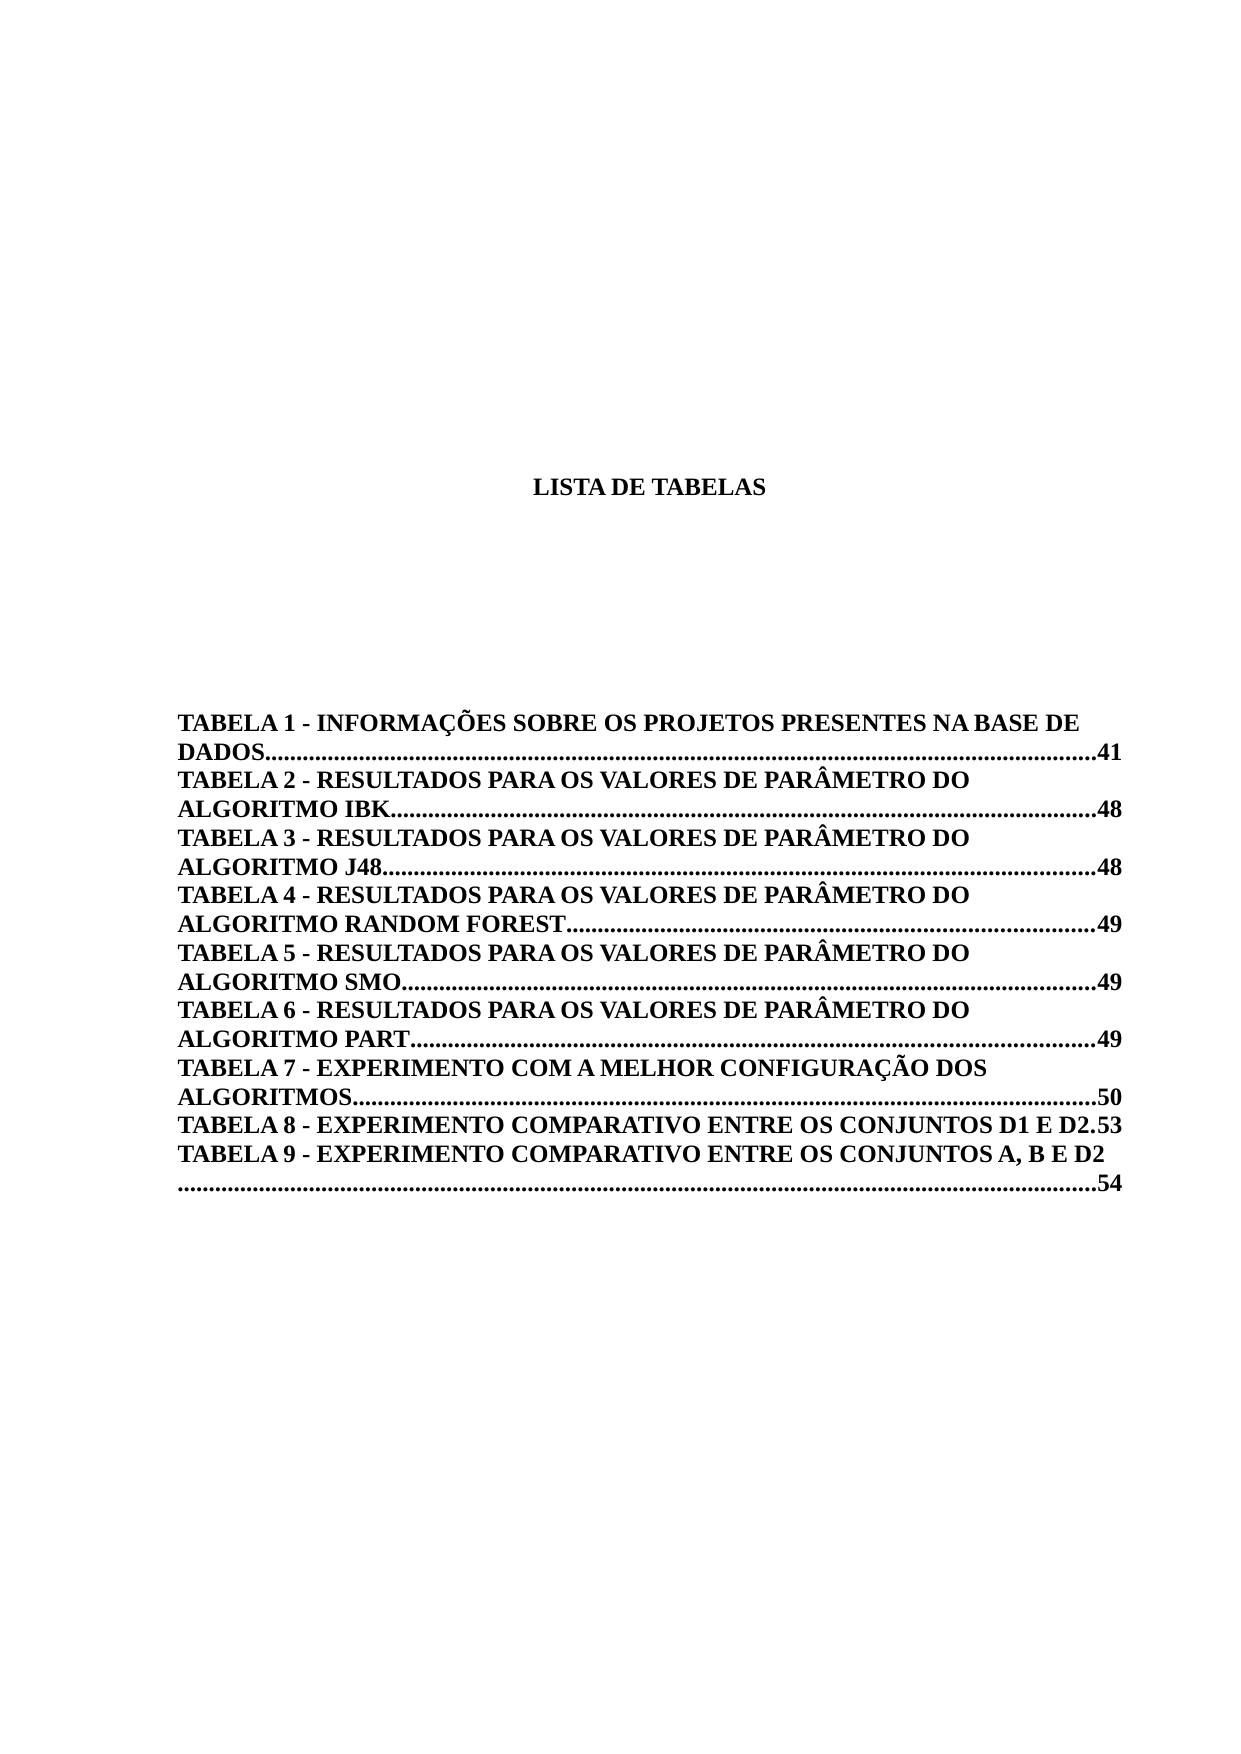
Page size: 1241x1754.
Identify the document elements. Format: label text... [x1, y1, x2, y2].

text Lista de Tabelas [177, 472, 1122, 501]
text Tabela 7 - Experimento com a melhor configuração dos algoritmos 50 [177, 1053, 1122, 1110]
text Tabela 8 - Experimento comparativo entre os conjuntos D1 e D2 53 [177, 1110, 1122, 1139]
text Tabela 1 - Informações sobre os projetos presentes na base de dados 41 [177, 708, 1122, 765]
text Tabela 2 - Resultados para os valores de parâmetro do algoritmo IBk 48 [177, 765, 1122, 823]
text Tabela 3 - Resultados para os valores de parâmetro do algoritmo J48 48 [177, 823, 1122, 880]
text Tabela 4 - Resultados para os valores de parâmetro do algoritmo Random Forest 49 [177, 880, 1122, 938]
text Tabela 6 - Resultados para os valores de parâmetro do algoritmo PART 49 [177, 995, 1122, 1053]
text Tabela 9 - Experimento comparativo entre os conjuntos A, B e D2 54 [177, 1139, 1122, 1197]
text Tabela 5 - Resultados para os valores de parâmetro do algoritmo SMO 49 [177, 938, 1122, 995]
